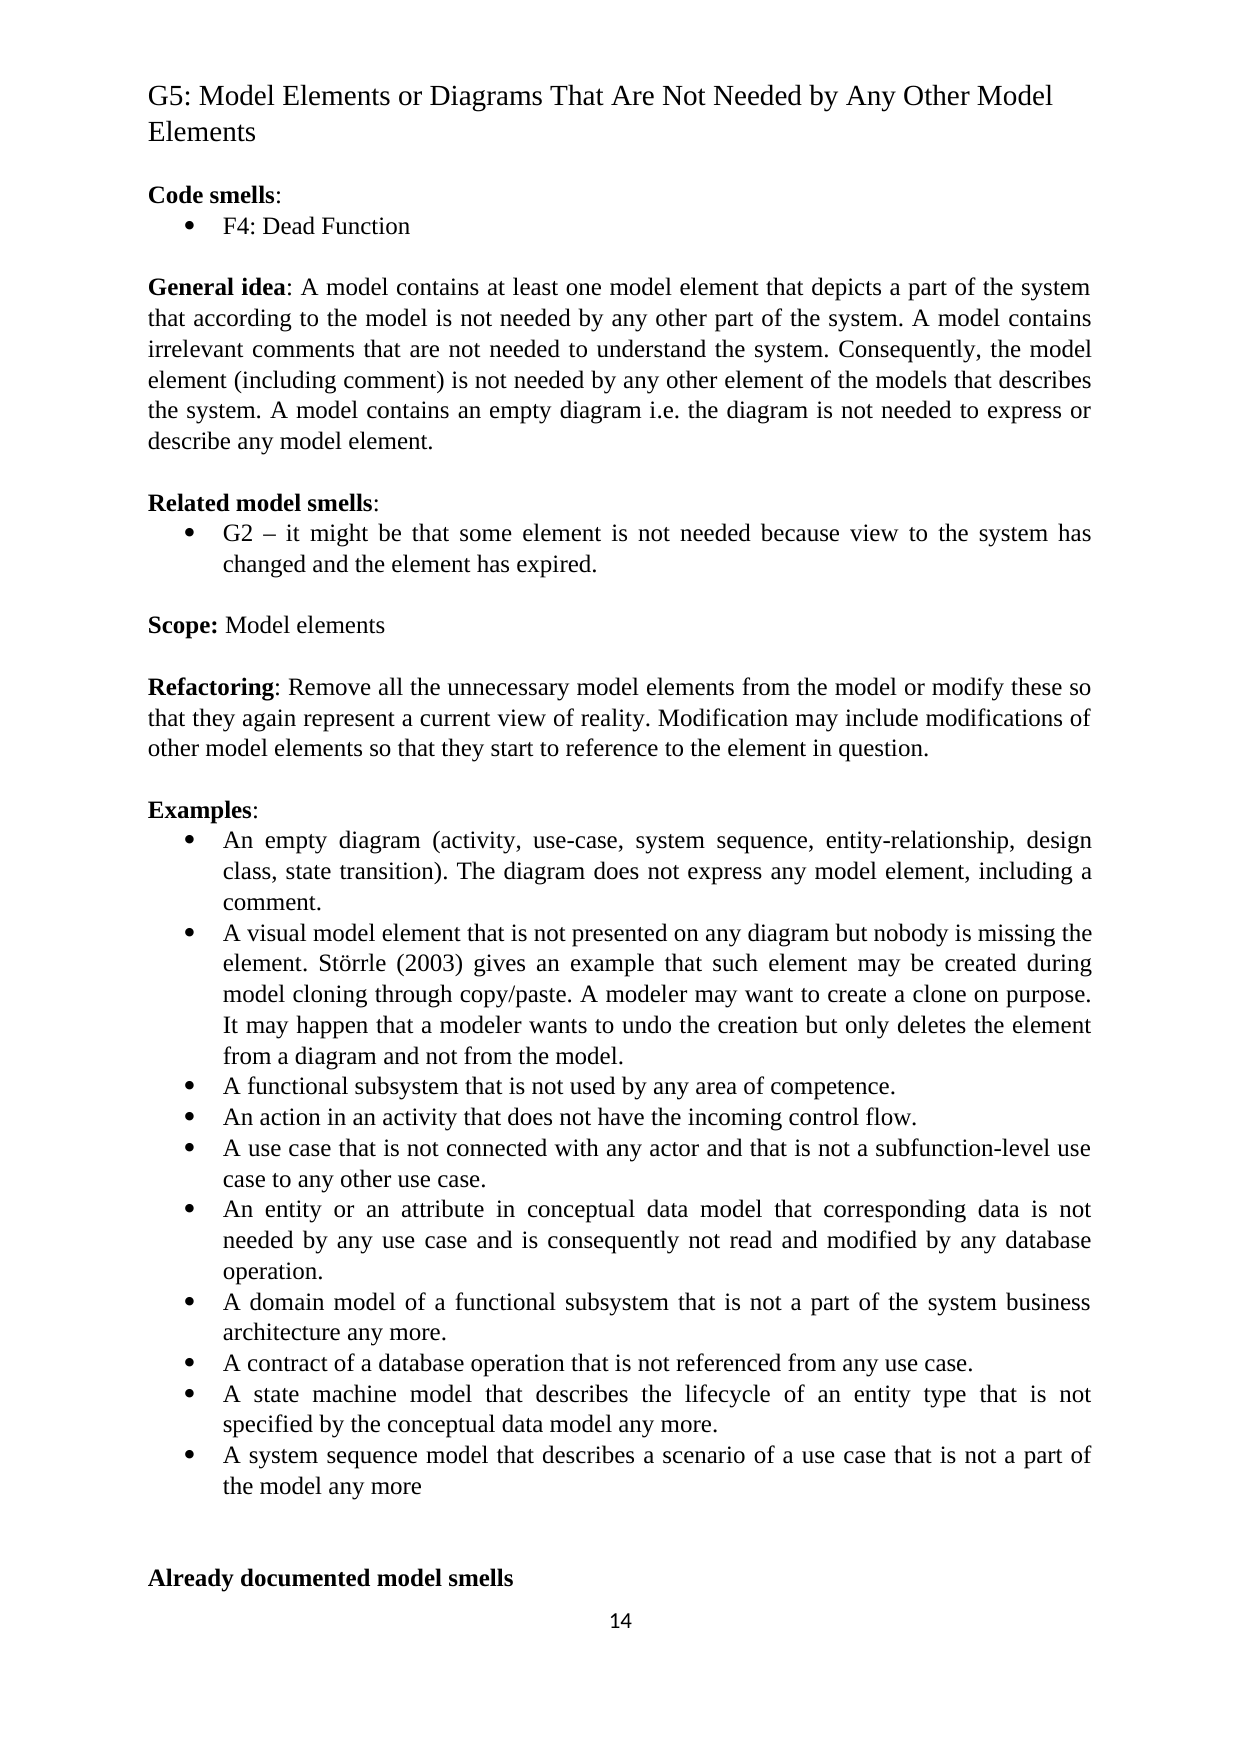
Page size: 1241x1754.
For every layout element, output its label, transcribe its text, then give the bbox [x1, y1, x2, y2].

list A contract of a database operation that is not referenced from any use case. [185, 1348, 1093, 1377]
text Code smells: [148, 180, 1093, 209]
text General idea: A model contains at least one model element that depicts a part of the system that according to the model is not needed by any other part of the system. A model contains irrelevant comments that are not needed to understand the system. Consequently, the model element (including comment) is not needed by any other element of the models that describes the system. A model contains an empty diagram i.e. the diagram is not needed to express or describe any model element. [148, 272, 1093, 455]
subtitle G5: Model Elements or Diagrams That Are Not Needed by Any Other Model Elements [148, 78, 1093, 147]
list A system sequence model that describes a scenario of a use case that is not a part of the model any more [185, 1440, 1093, 1500]
list An action in an activity that does not have the incoming control flow. [185, 1102, 1093, 1131]
text Examples: [148, 795, 1093, 824]
text Scope: Model elements [148, 611, 1093, 639]
text Related model smells: [148, 488, 1093, 516]
list A visual model element that is not presented on any diagram but nobody is missing the element. Störrle (2003) gives an example that such element may be created during model cloning through copy/paste. A modeler may want to create a clone on purpose. It may happen that a modeler wants to undo the creation but only deletes the element from a diagram and not from the model. [185, 918, 1093, 1069]
list A functional subsystem that is not used by any area of competence. [185, 1071, 1093, 1100]
list A use case that is not connected with any actor and that is not a subfunction-level use case to any other use case. [185, 1133, 1093, 1192]
list G2 – it might be that some element is not needed because view to the system has changed and the element has expired. [185, 518, 1093, 578]
text Refactoring: Remove all the unnecessary model elements from the model or modify these so that they again represent a current view of reality. Modification may include modifications of other model elements so that they start to reference to the element in question. [148, 672, 1093, 762]
list A state machine model that describes the lifecycle of an entity type that is not specified by the conceptual data model any more. [185, 1379, 1093, 1438]
text Already documented model smells [148, 1563, 1093, 1592]
list A domain model of a functional subsystem that is not a part of the system business architecture any more. [185, 1287, 1093, 1346]
list An entity or an attribute in conceptual data model that corresponding data is not needed by any use case and is consequently not read and modified by any database operation. [185, 1194, 1093, 1284]
list F4: Dead Function [185, 211, 1093, 240]
list An empty diagram (activity, use-case, system sequence, entity-relationship, design class, state transition). The diagram does not express any model element, including a comment. [185, 826, 1093, 916]
